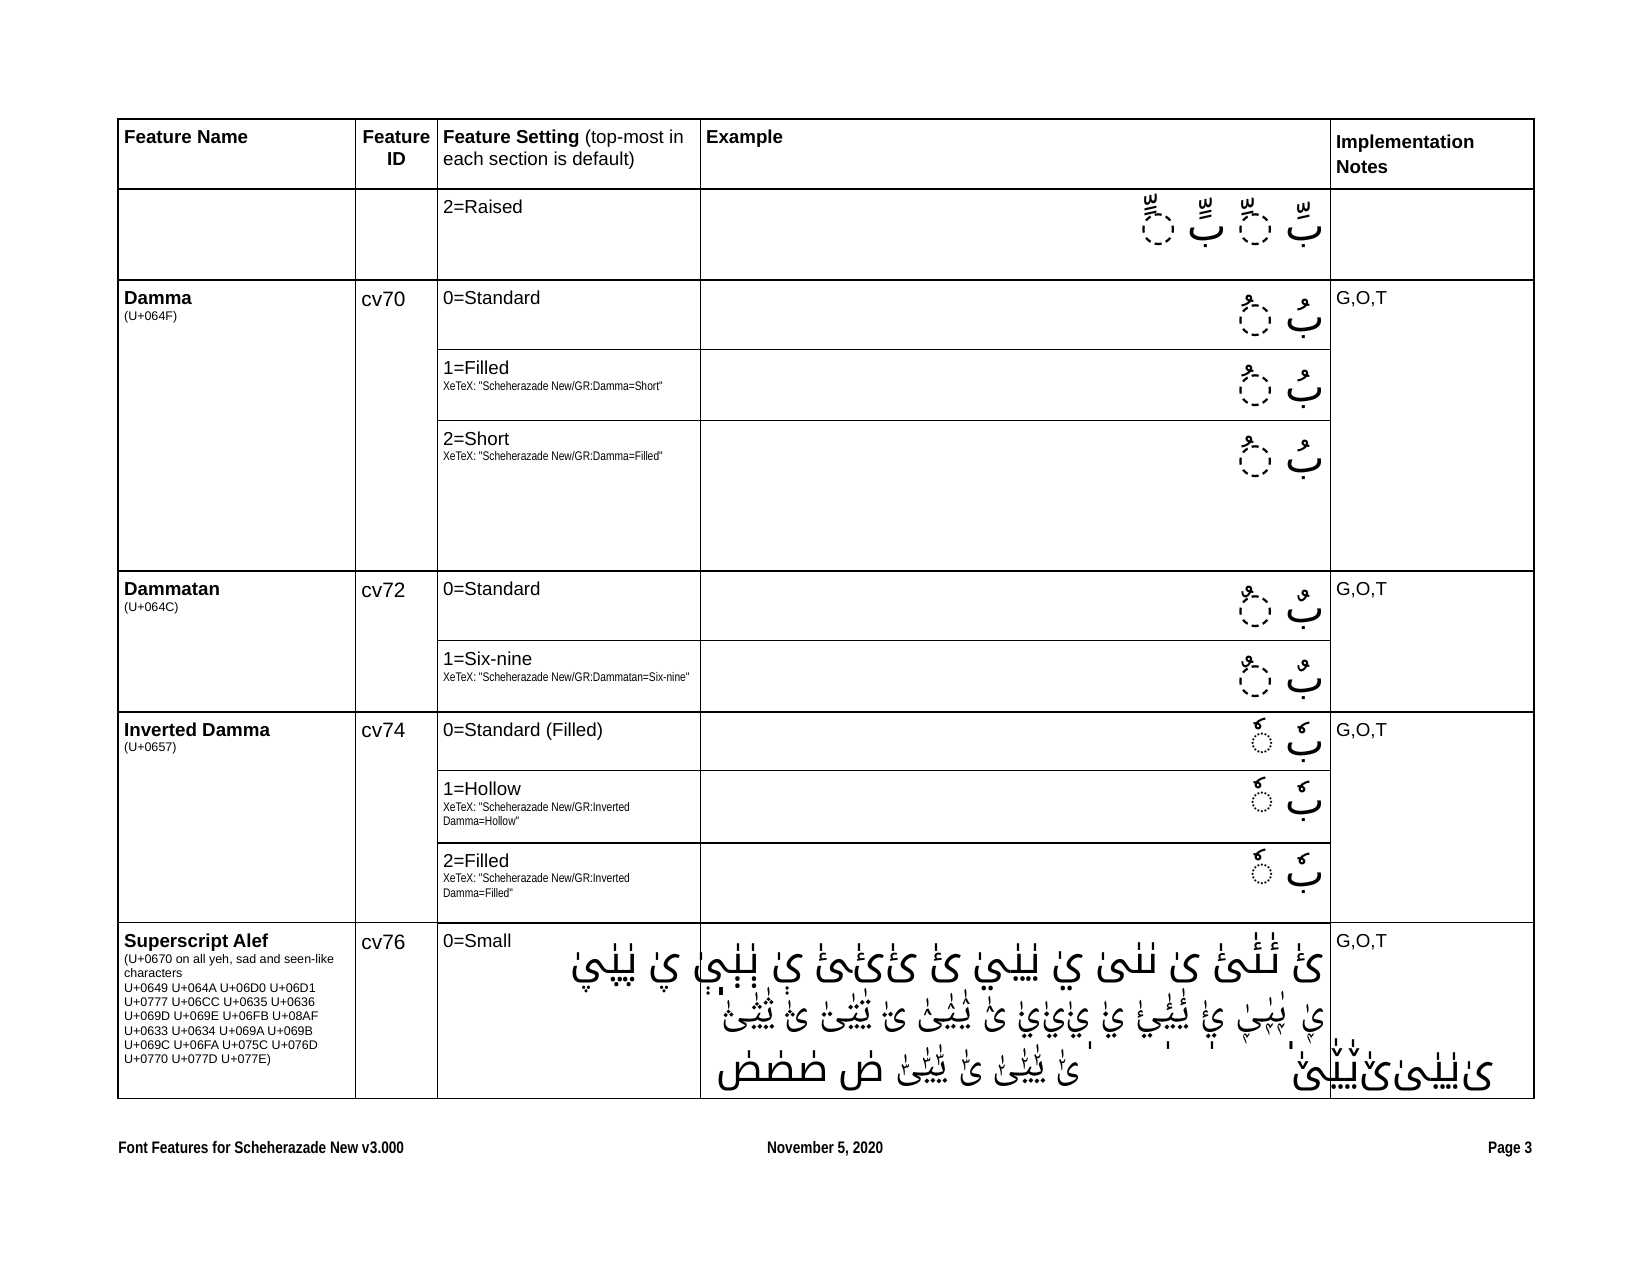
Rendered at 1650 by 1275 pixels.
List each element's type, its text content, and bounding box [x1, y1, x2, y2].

table_cell بُ ◌ُ [701, 281, 1330, 349]
table_cell 2=Raised [438, 190, 700, 279]
table_cell cv74 [356, 713, 437, 922]
table_cell 1=Filled XeTeX: "Scheherazade New/GR:Damma=Short" [438, 350, 700, 420]
table_cell cv72 [356, 572, 437, 711]
table_cell بُ ◌ُ [701, 421, 1330, 570]
table_cell بُ ◌ُ [701, 350, 1330, 420]
table_cell 0=Small [438, 924, 700, 1098]
table_cell ئٰ ئٰئٰئٰ ىٰ ىٰىٰىٰ يٰ يٰيٰيٰ ٸٰ ٸٰٸٰٸٰ ېٰ ېٰېٰېٰ ۑٰ ۑٰۑٰۑٰ ݷٰ ݷٰݷٰݷٰ ࢨٰ ࢨٰࢨٰࢨٰ ࢩٰ ࢩٰࢩٰࢩٰ ؽٰ ؽٰؽٰؽٰ ؾٰ ؾٰؾٰؾٰ ؿٰ ؿٰؿٰؿٰ یٰ یٰیٰیٰ ێٰ ێٰێٰێٰ ݵٰ ݵٰݵٰݵٰ ݶٰ ݶٰݶٰݶٰ صٰ صٰصٰصٰ ضٰ ضٰضٰضٰ ڝٰ ڝٰڝٰڝٰ ڞٰ ڞٰڞٰڞٰ ۻٰ ۻٰۻٰۻٰ ࢯٰ ࢯٰࢯٰࢯٰ سٰ سٰسٰسٰ شٰ شٰشٰشٰ ښٰ ښٰښٰښٰ ڛٰ ڛٰڛٰڛٰ ڜٰ ڜٰڜٰڜٰ ۺٰ ۺٰۺٰۺٰ ݜٰ ݜٰݜٰݜٰ ݭٰ ݭٰݭٰݭٰ ݰٰ ݰٰݰٰݰٰ ݽٰ ݽٰݽٰݽٰ ݾٰ ݾٰݾٰݾٰ [701, 924, 1330, 1098]
table_cell 2=Short XeTeX: "Scheherazade New/GR:Damma=Filled" [438, 421, 700, 570]
table_cell G,O,T [1331, 281, 1533, 570]
table_header Feature ID [356, 120, 437, 188]
table_cell بٌ ◌ٌ [701, 572, 1330, 640]
table_header Feature Name [119, 120, 355, 188]
table_cell Superscript Alef (U+0670 on all yeh, sad and seen-like characters U+0649 U+064A U+06D0 U+06D1 U+0777 U+06CC U+0635 U+0636 U+069D U+069E U+06FB U+08AF U+0633 U+0634 U+069A U+069B U+069C U+06FA U+075C U+076D U+0770 U+077D U+077E) [119, 923, 355, 1098]
table_header Example [701, 120, 1330, 188]
table_cell 0=Standard [438, 281, 700, 349]
table_cell [119, 190, 355, 279]
table_cell G,O,T [1331, 713, 1533, 922]
table_cell بٗ ◌ٗ [701, 713, 1330, 770]
table_cell بٗ ◌ٗ [701, 771, 1330, 842]
table_header Implementation Notes [1331, 120, 1533, 188]
table_cell Inverted Damma (U+0657) [119, 713, 355, 922]
table_cell 2=Filled XeTeX: "Scheherazade New/GR:Inverted Damma=Filled" [438, 844, 700, 922]
table_cell بِّ ◌ِّ بٍّ ◌ٍّ [701, 190, 1330, 279]
table_cell cv70 [356, 281, 437, 570]
table_cell 0=Standard [438, 572, 700, 640]
table_cell cv76 [356, 923, 437, 1098]
table_cell [1331, 190, 1533, 279]
table_cell 0=Standard (Filled) [438, 713, 700, 770]
table_cell G,O,T [1331, 572, 1533, 711]
table_cell 1=Hollow XeTeX: "Scheherazade New/GR:Inverted Damma=Hollow" [438, 771, 700, 842]
table_cell Dammatan (U+064C) [119, 572, 355, 711]
table_cell G,O,T [1331, 923, 1533, 1098]
table_cell 1=Six-nine XeTeX: "Scheherazade New/GR:Dammatan=Six-nine" [438, 641, 700, 711]
table_header Feature Setting (top-most in each section is default) [438, 120, 700, 188]
table_cell بٌ ◌ٌ [701, 641, 1330, 711]
table_cell Damma (U+064F) [119, 281, 355, 570]
table_cell بٗ ◌ٗ [701, 844, 1330, 922]
table_cell [356, 190, 437, 279]
